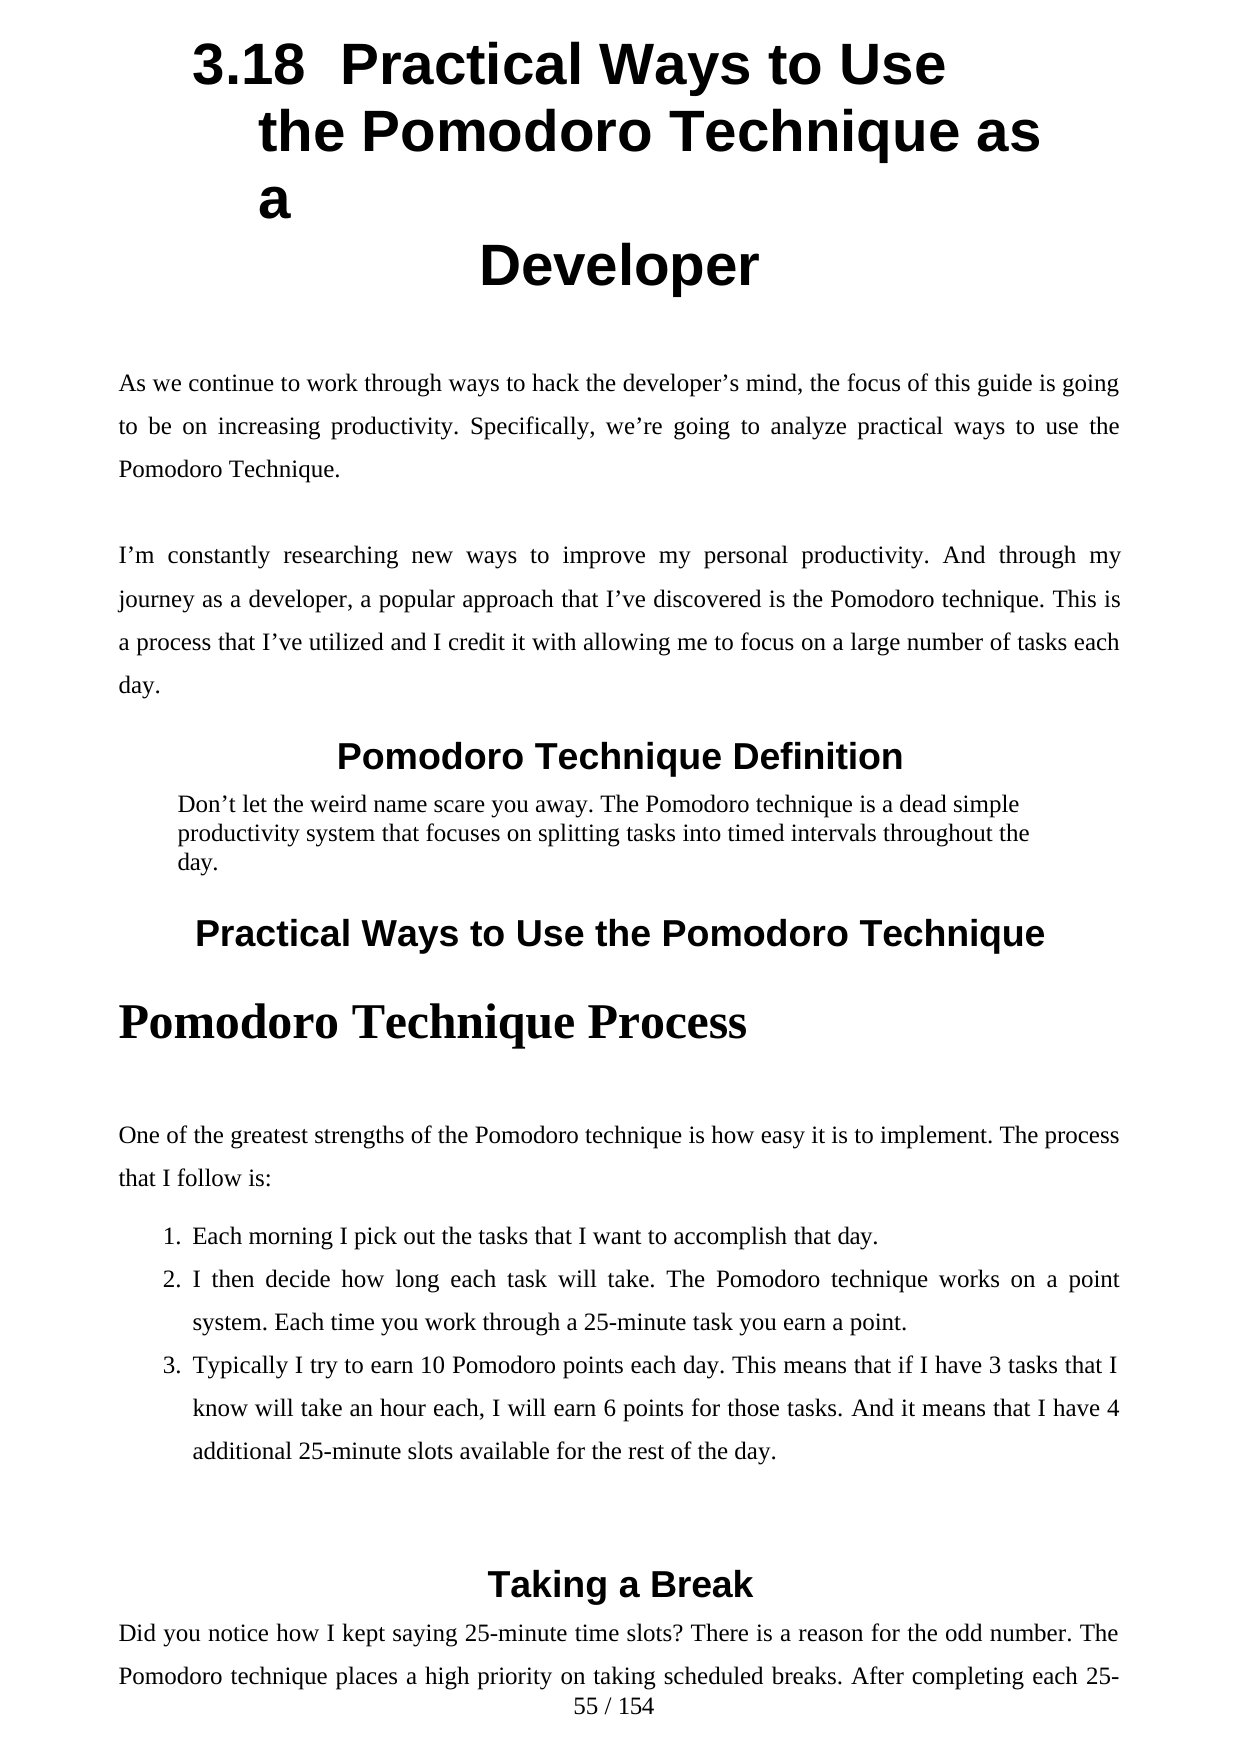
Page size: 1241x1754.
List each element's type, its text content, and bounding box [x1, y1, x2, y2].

subtitle Pomodoro Technique Process [118, 992, 1211, 1050]
subtitle Pomodoro Technique Definition [29, 734, 1211, 777]
text I’m constantly researching new ways to improve my personal productivity. And through my journey as a developer, a popular approach that I’ve discovered is the Pomodoro technique. This is a process that I’ve utilized and I credit it with allowing me to focus on a large number of tasks each day. [118, 541, 1122, 699]
text Developer [479, 231, 1211, 298]
text As we continue to work through ways to hack the developer’s mind, the focus of this guide is going to be on increasing productivity. Specifically, we’re going to analyze practical ways to use the Pomodoro Technique. [118, 368, 1121, 483]
text One of the greatest strengths of the Pomodoro technique is how easy it is to implement. The process that I follow is: [118, 1120, 1120, 1192]
text Practical Ways to Use the Pomodoro Technique [29, 912, 1211, 955]
subtitle Taking a Break [30, 1562, 1211, 1605]
list Each morning I pick out the tasks that I want to accomplish that day. [163, 1221, 1211, 1249]
list I then decide how long each task will take. The Pomodoro technique works on a point system. Each time you work through a 25-minute task you earn a point. [163, 1264, 1121, 1336]
text Did you notice how I kept saying 25-minute time slots? There is a reason for the odd number. The Pomodoro technique places a high priority on taking scheduled breaks. After completing each 25- [118, 1618, 1121, 1690]
subtitle Practical Ways to Use the Pomodoro Technique as a [193, 29, 1048, 231]
list Typically I try to earn 10 Pomodoro points each day. This means that if I have 3 tasks that I know will take an hour each, I will earn 6 points for those tasks. And it means that I have 4 additional 25-minute slots available for the rest of the day. [163, 1350, 1120, 1465]
text Don’t let the weird name scare you away. The Pomodoro technique is a dead simple productivity system that focuses on splitting tasks into timed intervals throughout the day. [177, 789, 1062, 876]
